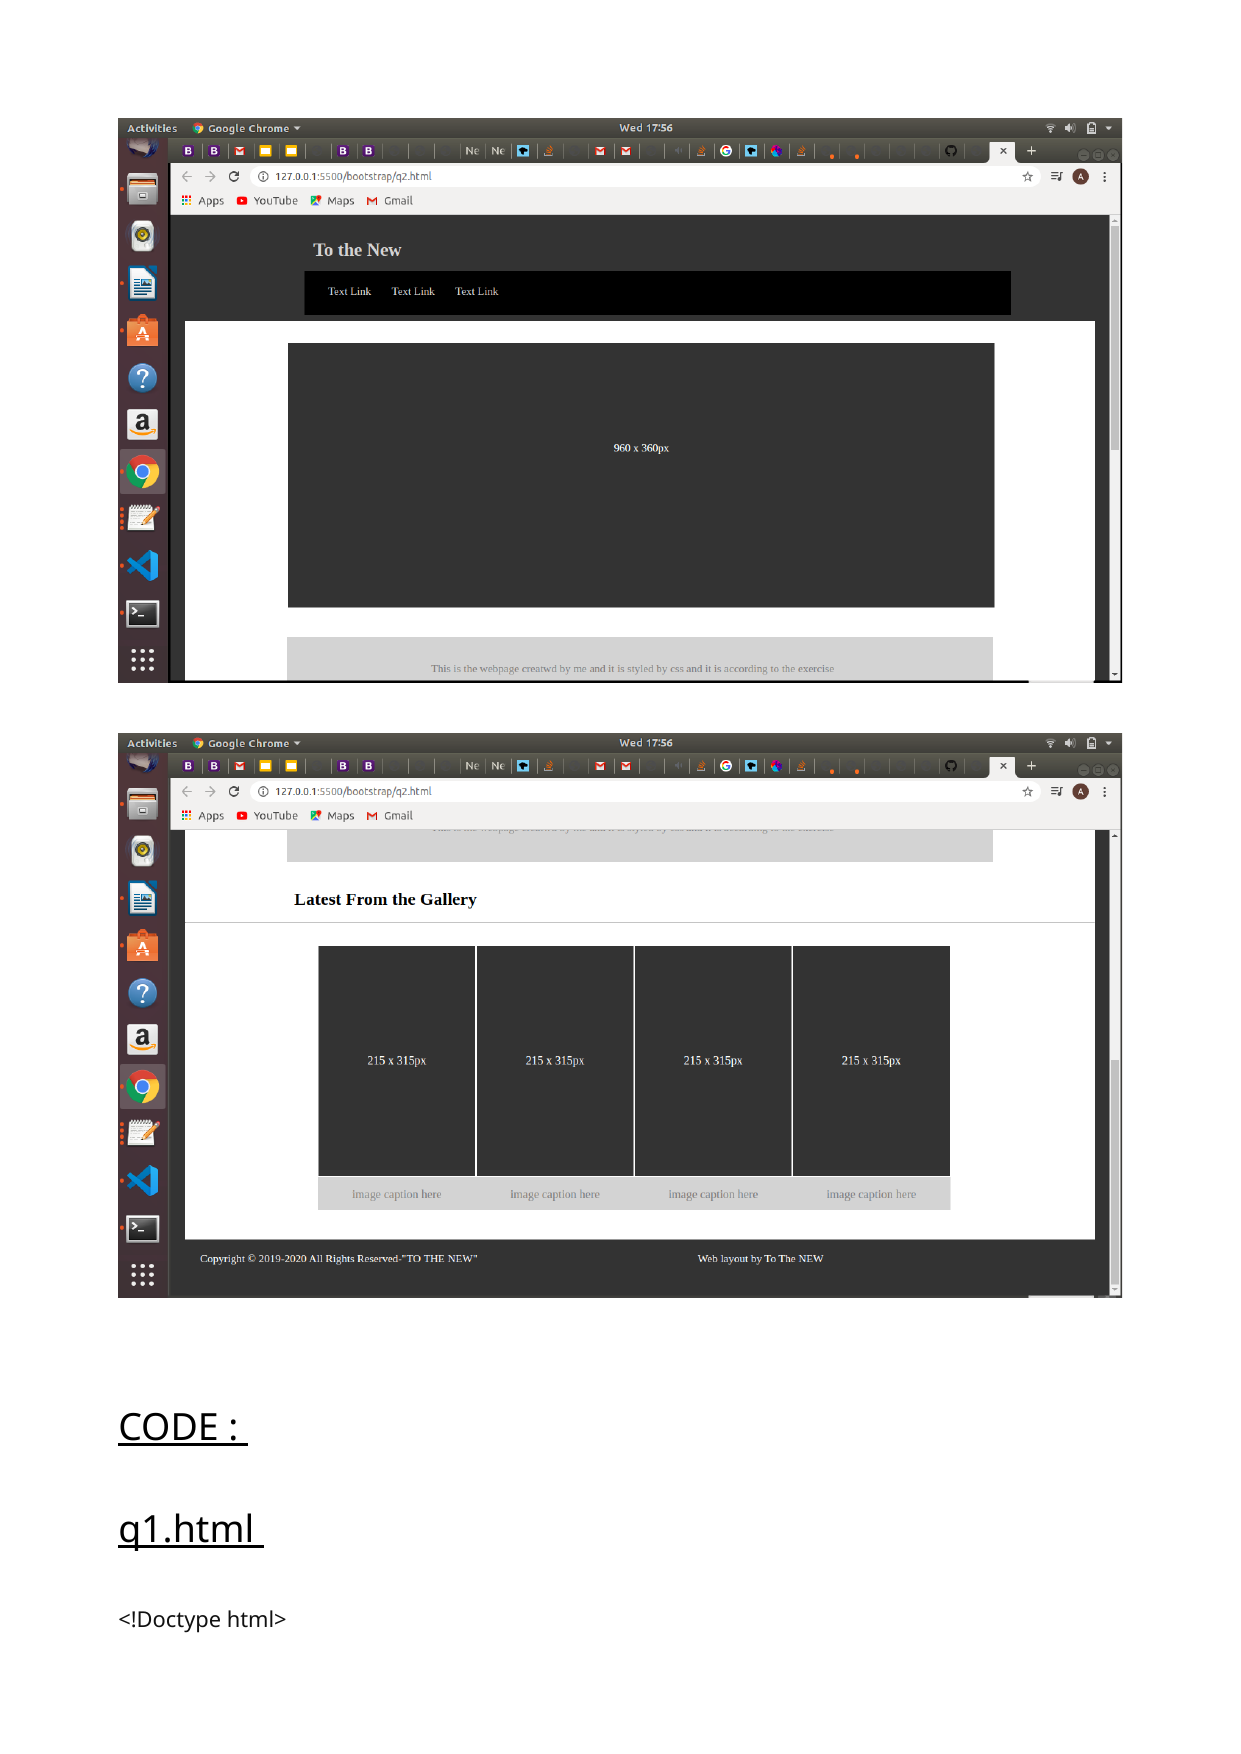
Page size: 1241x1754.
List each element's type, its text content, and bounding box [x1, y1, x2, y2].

text q1.html [118, 1502, 1122, 1553]
picture [118, 733, 1123, 1298]
text CODE : [118, 1400, 1122, 1451]
picture [118, 118, 1123, 683]
text <!Doctype html> [118, 1604, 1122, 1634]
